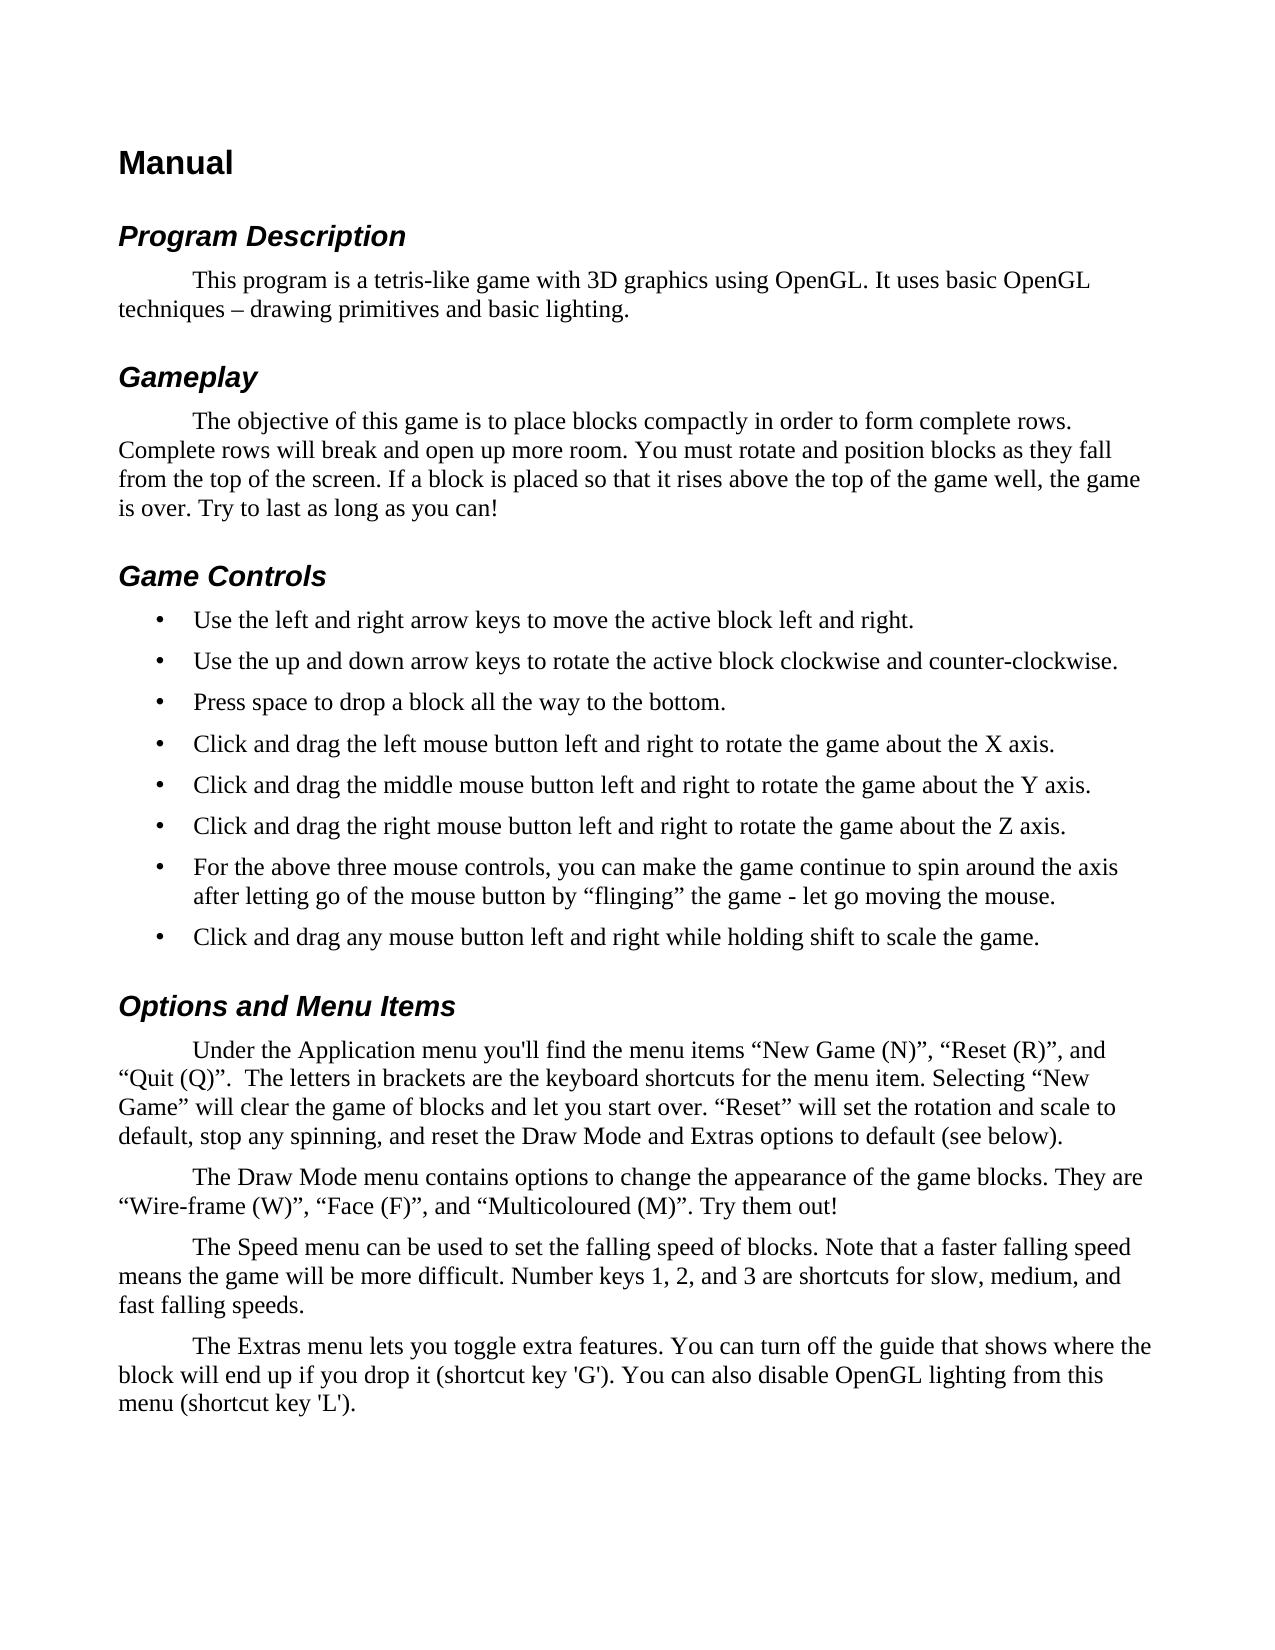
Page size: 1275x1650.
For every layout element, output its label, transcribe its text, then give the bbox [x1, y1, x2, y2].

text The objective of this game is to place blocks compactly in order to form complete rows. Complete rows will break and open up more room. You must rotate and position blocks as they fall from the top of the screen. If a block is placed so that it rises above the top of the game well, the game is over. Try to last as long as you can! [118, 406, 1157, 521]
text This program is a tetris-like game with 3D graphics using OpenGL. It uses basic OpenGL techniques – drawing primitives and basic lighting. [118, 265, 1157, 323]
list Use the up and down arrow keys to rotate the active block clockwise and counter-clockwise. [156, 646, 1157, 675]
subtitle Program Description [118, 219, 1157, 253]
list Press space to drop a block all the way to the bottom. [156, 687, 1157, 716]
subtitle Options and Menu Items [118, 989, 1157, 1022]
text The Extras menu lets you toggle extra features. You can turn off the guide that shows where the block will end up if you drop it (shortcut key 'G'). You can also disable OpenGL lighting from this menu (shortcut key 'L'). [118, 1331, 1157, 1417]
list For the above three mouse controls, you can make the game continue to spin around the axis after letting go of the mouse button by “flinging” the game - let go moving the mouse. [156, 852, 1157, 910]
list Click and drag any mouse button left and right while holding shift to scale the game. [156, 922, 1157, 951]
list Use the left and right arrow keys to move the active block left and right. [156, 605, 1157, 634]
list Click and drag the right mouse button left and right to rotate the game about the Z axis. [156, 811, 1157, 840]
text Under the Application menu you'll find the menu items “New Game (N)”, “Reset (R)”, and “Quit (Q)”. The letters in brackets are the keyboard shortcuts for the menu item. Selecting “New Game” will clear the game of blocks and let you start over. “Reset” will set the rotation and scale to default, stop any spinning, and reset the Draw Mode and Extras options to default (see below). [118, 1035, 1157, 1150]
list Click and drag the left mouse button left and right to rotate the game about the X axis. [156, 729, 1157, 757]
text The Draw Mode menu contains options to change the appearance of the game blocks. They are “Wire-frame (W)”, “Face (F)”, and “Multicoloured (M)”. Try them out! [118, 1162, 1157, 1220]
list Click and drag the middle mouse button left and right to rotate the game about the Y axis. [156, 770, 1157, 799]
subtitle Manual [118, 143, 1157, 182]
subtitle Game Controls [118, 559, 1157, 592]
subtitle Gameplay [118, 360, 1157, 394]
text The Speed menu can be used to set the falling speed of blocks. Note that a faster falling speed means the game will be more difficult. Number keys 1, 2, and 3 are shortcuts for slow, medium, and fast falling speeds. [118, 1232, 1157, 1318]
